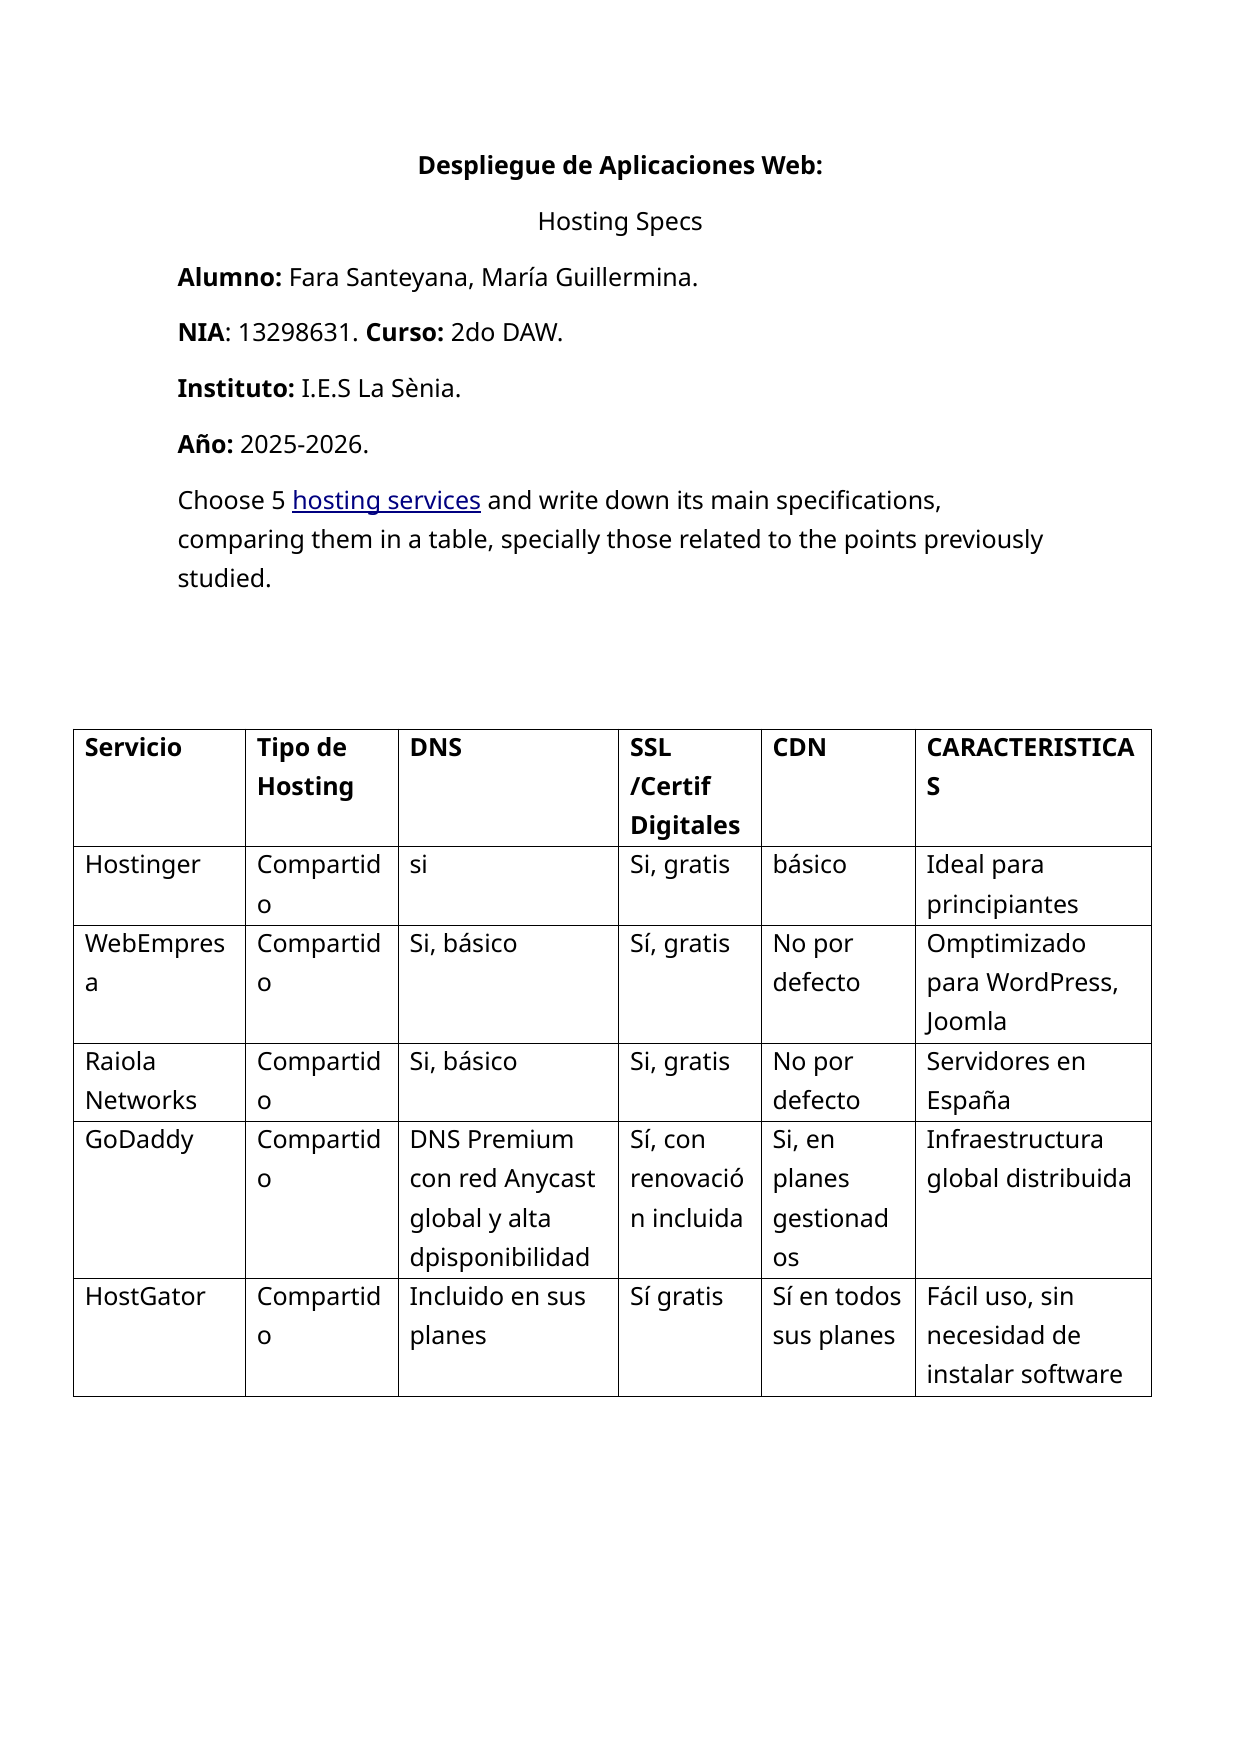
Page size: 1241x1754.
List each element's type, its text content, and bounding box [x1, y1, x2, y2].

table_cell Servidores en España [916, 1044, 1151, 1121]
table_cell Sí, con renovación incluida [619, 1122, 761, 1278]
table_cell WebEmpresa [74, 926, 245, 1042]
table_cell Raiola Networks [74, 1044, 245, 1121]
table_cell Si, gratis [619, 1044, 761, 1121]
text Choose 5 hosting services and write down its main specifications, comparing them in a table, specially those related to the points previously studied. [177, 483, 1063, 595]
table_cell Compartido [246, 1122, 398, 1278]
table_cell Infraestructura global distribuida [916, 1122, 1151, 1278]
text Despliegue de Aplicaciones Web: [177, 148, 1063, 182]
table_cell GoDaddy [74, 1122, 245, 1278]
table_cell Hostinger [74, 847, 245, 925]
table_cell No por defecto [762, 1044, 915, 1121]
table_cell HostGator [74, 1279, 245, 1396]
table_cell Incluido en sus planes [399, 1279, 618, 1396]
table_cell Sí en todos sus planes [762, 1279, 915, 1396]
table_cell Sí gratis [619, 1279, 761, 1396]
text NIA: 13298631. Curso: 2do DAW. [177, 315, 1063, 349]
table_header DNS [399, 730, 618, 846]
table_header Tipo de Hosting [246, 730, 398, 846]
table_cell DNS Premium con red Anycast global y alta dpisponibilidad [399, 1122, 618, 1278]
text Año: 2025-2026. [177, 427, 1063, 461]
table_cell Si, básico [399, 926, 618, 1042]
table_cell Fácil uso, sin necesidad de instalar software [916, 1279, 1151, 1396]
table_cell Si, en planes gestionados [762, 1122, 915, 1278]
table_cell Compartido [246, 1279, 398, 1396]
table_cell Compartido [246, 847, 398, 925]
table_cell Sí, gratis [619, 926, 761, 1042]
table_cell si [399, 847, 618, 925]
table_cell Ideal para principiantes [916, 847, 1151, 925]
text Instituto: I.E.S La Sènia. [177, 371, 1063, 405]
table_header CARACTERISTICAS [916, 730, 1151, 846]
table_header Servicio [74, 730, 245, 846]
table_cell No por defecto [762, 926, 915, 1042]
table_cell básico [762, 847, 915, 925]
table_cell Si, gratis [619, 847, 761, 925]
table_cell Compartido [246, 1044, 398, 1121]
table_header CDN [762, 730, 915, 846]
table_cell Omptimizado para WordPress, Joomla [916, 926, 1151, 1042]
text Hosting Specs [177, 203, 1063, 237]
table_cell Si, básico [399, 1044, 618, 1121]
table_header SSL /Certif Digitales [619, 730, 761, 846]
text Alumno: Fara Santeyana, María Guillermina. [177, 259, 1063, 293]
table_cell Compartido [246, 926, 398, 1042]
